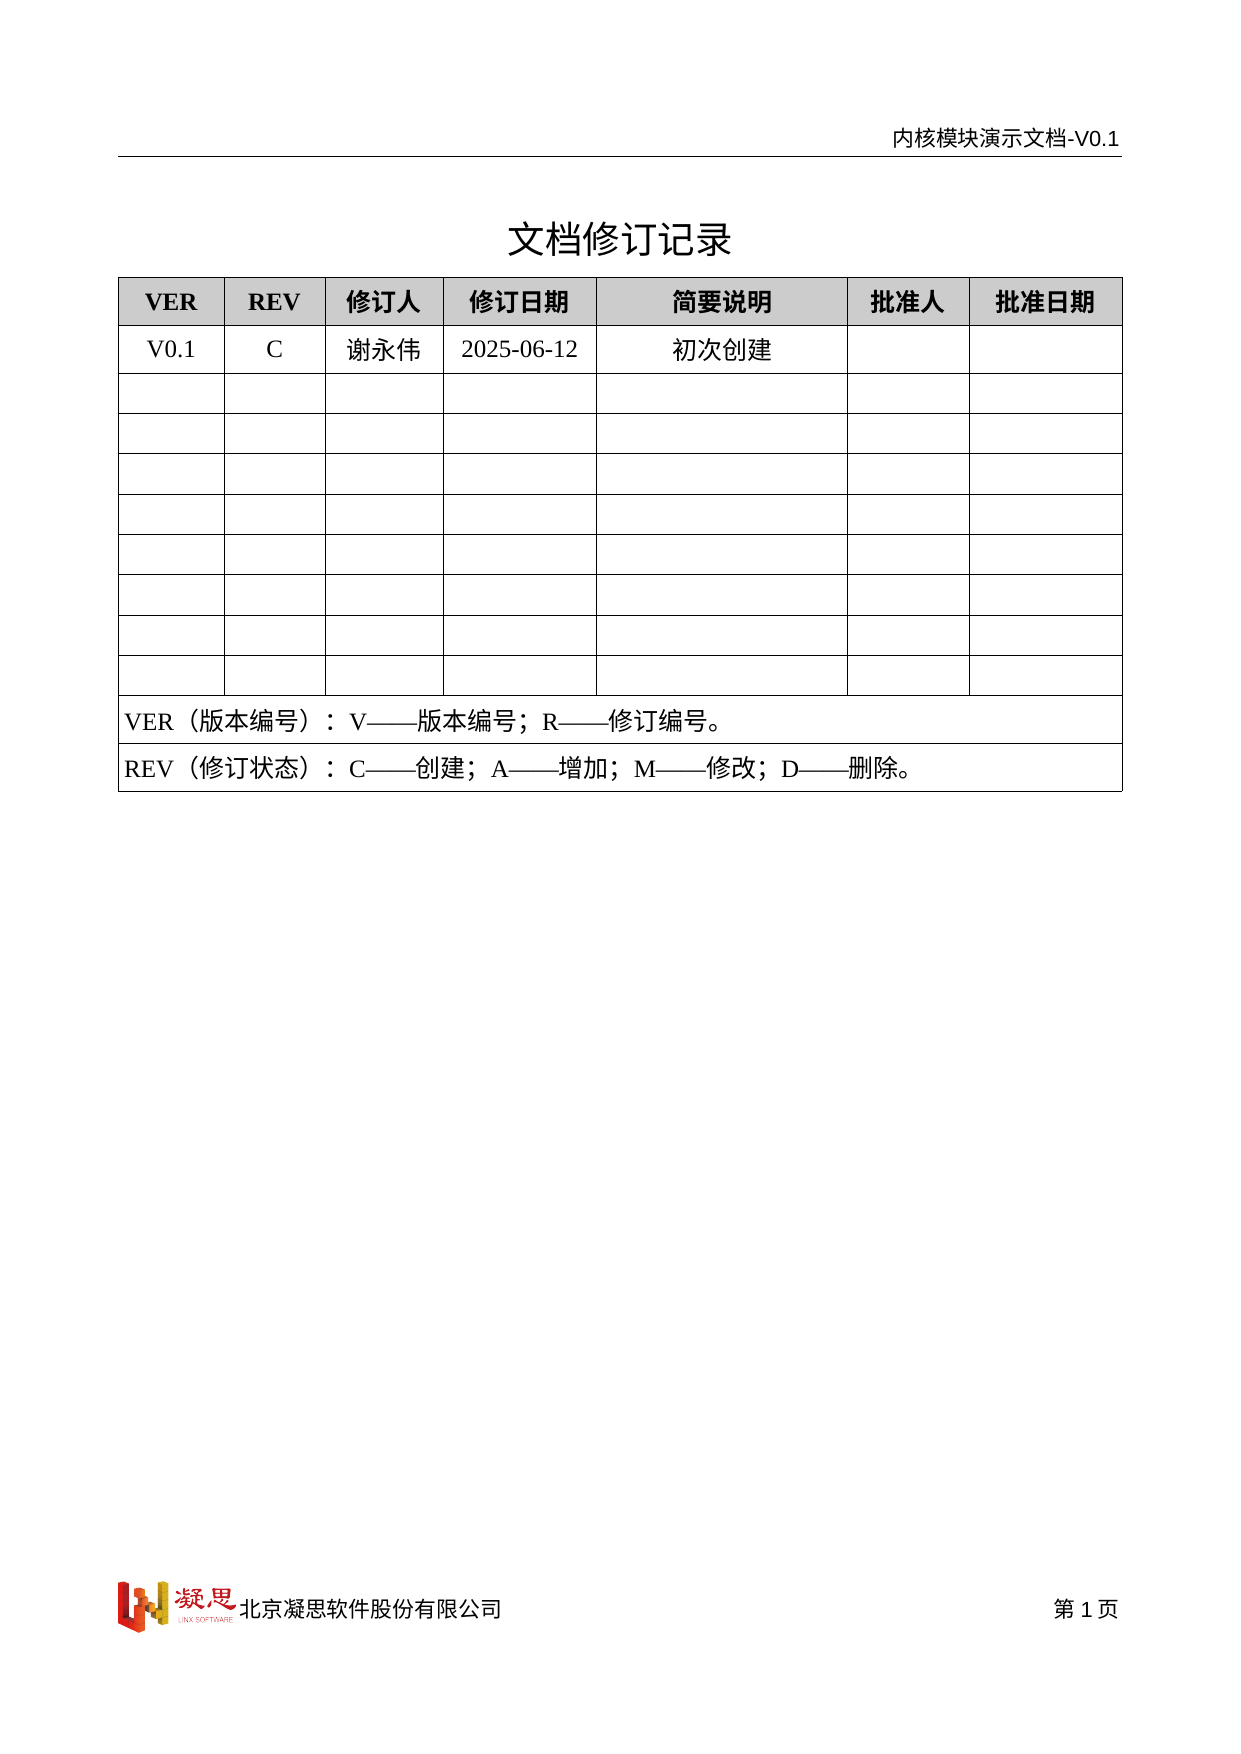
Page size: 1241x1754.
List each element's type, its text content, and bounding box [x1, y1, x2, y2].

table_cell 2025-06-12 [444, 326, 596, 373]
table_cell [326, 374, 443, 413]
table_cell 谢永伟 [326, 326, 443, 373]
table_cell [970, 454, 1122, 493]
table_cell [225, 616, 325, 655]
table_cell [225, 374, 325, 413]
table_cell [848, 495, 969, 534]
table_cell [597, 454, 847, 493]
table_header VER [119, 278, 224, 325]
table_cell [444, 656, 596, 695]
table_cell [326, 616, 443, 655]
table_header 批准日期 [970, 278, 1122, 325]
table_cell [848, 575, 969, 614]
table_header 简要说明 [597, 278, 847, 325]
table_cell [326, 575, 443, 614]
table_cell [225, 535, 325, 574]
table_cell [225, 495, 325, 534]
table_cell C [225, 326, 325, 373]
table_cell [970, 374, 1122, 413]
table_cell [326, 535, 443, 574]
table_cell [970, 495, 1122, 534]
table_cell [597, 616, 847, 655]
table_cell [326, 656, 443, 695]
table_cell [848, 414, 969, 453]
table_cell [597, 374, 847, 413]
table_cell REV（修订状态）：C——创建；A——增加；M——修改；D——删除。 [119, 744, 1122, 791]
table_cell [970, 326, 1122, 373]
table_cell [225, 656, 325, 695]
table_cell [326, 414, 443, 453]
table_cell [848, 454, 969, 493]
table_cell [119, 454, 224, 493]
table_cell [326, 495, 443, 534]
table_cell [444, 535, 596, 574]
table_cell [970, 656, 1122, 695]
table_cell V0.1 [119, 326, 224, 373]
table_cell 初次创建 [597, 326, 847, 373]
table_cell [119, 575, 224, 614]
table_cell [848, 374, 969, 413]
title 文档修订记录 [118, 210, 1122, 264]
table_cell [848, 535, 969, 574]
table_cell [444, 414, 596, 453]
table_cell [444, 454, 596, 493]
picture [118, 1581, 237, 1633]
table_header 修订人 [326, 278, 443, 325]
table_cell [119, 656, 224, 695]
table_cell VER（版本编号）：V——版本编号；R——修订编号。 [119, 696, 1122, 743]
table_cell [326, 454, 443, 493]
table_cell [597, 495, 847, 534]
table_cell [970, 575, 1122, 614]
table_header 修订日期 [444, 278, 596, 325]
table_cell [444, 575, 596, 614]
table_cell [848, 326, 969, 373]
table_cell [597, 414, 847, 453]
table_cell [444, 616, 596, 655]
table_cell [225, 454, 325, 493]
table_cell [225, 575, 325, 614]
table_cell [597, 575, 847, 614]
table_cell [848, 656, 969, 695]
table_header REV [225, 278, 325, 325]
table_cell [225, 414, 325, 453]
table_cell [970, 616, 1122, 655]
table_cell [597, 535, 847, 574]
table_cell [119, 616, 224, 655]
table_cell [848, 616, 969, 655]
table_cell [119, 495, 224, 534]
table_cell [444, 374, 596, 413]
table_cell [444, 495, 596, 534]
table_cell [970, 535, 1122, 574]
table_header 批准人 [848, 278, 969, 325]
table_cell [119, 374, 224, 413]
table_cell [597, 656, 847, 695]
table_cell [970, 414, 1122, 453]
table_cell [119, 414, 224, 453]
table_cell [119, 535, 224, 574]
